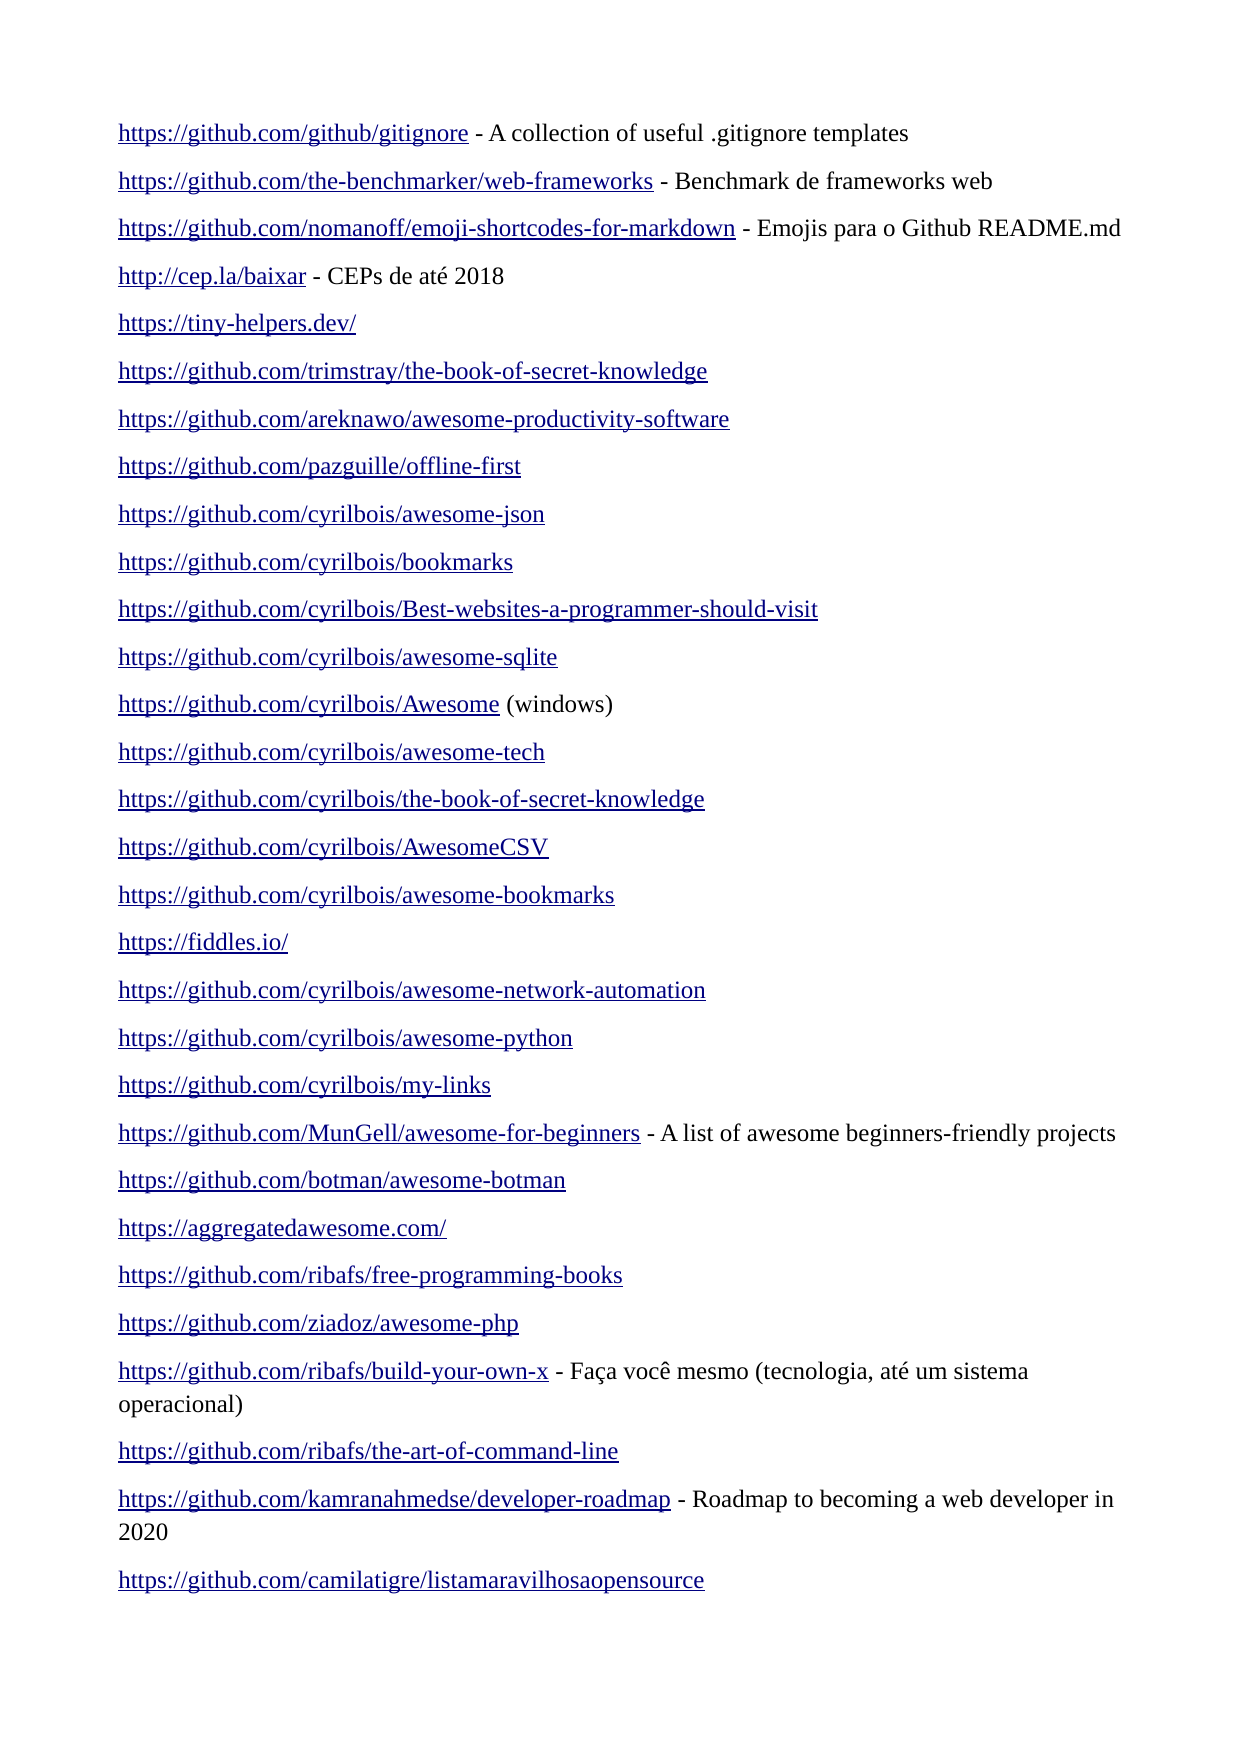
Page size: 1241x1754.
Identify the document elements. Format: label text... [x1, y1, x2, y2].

text https://github.com/botman/awesome-botman [118, 1165, 1122, 1194]
text https://github.com/ribafs/the-art-of-command-line [118, 1436, 1122, 1465]
text https://github.com/trimstray/the-book-of-secret-knowledge [118, 356, 1122, 385]
text https://github.com/ribafs/free-programming-books [118, 1261, 1122, 1289]
text https://fiddles.io/ [118, 927, 1122, 956]
text https://github.com/ribafs/build-your-own-x - Faça você mesmo (tecnologia, até um sistema operacional) [118, 1356, 1122, 1418]
text https://github.com/pazguille/offline-first [118, 451, 1122, 480]
text https://github.com/MunGell/awesome-for-beginners - A list of awesome beginners-friendly projects [118, 1118, 1122, 1147]
text https://github.com/cyrilbois/Awesome (windows) [118, 689, 1122, 718]
text https://aggregatedawesome.com/ [118, 1213, 1122, 1242]
text https://github.com/cyrilbois/AwesomeCSV [118, 832, 1122, 861]
text https://tiny-helpers.dev/ [118, 308, 1122, 337]
text http://cep.la/baixar - CEPs de até 2018 [118, 261, 1122, 290]
text https://github.com/cyrilbois/Best-websites-a-programmer-should-visit [118, 594, 1122, 623]
text https://github.com/cyrilbois/awesome-python [118, 1023, 1122, 1051]
text https://github.com/cyrilbois/awesome-tech [118, 737, 1122, 766]
text https://github.com/cyrilbois/bookmarks [118, 547, 1122, 575]
text https://github.com/the-benchmarker/web-frameworks - Benchmark de frameworks web [118, 166, 1122, 194]
text https://github.com/kamranahmedse/developer-roadmap - Roadmap to becoming a web developer in 2020 [118, 1484, 1122, 1546]
text https://github.com/nomanoff/emoji-shortcodes-for-markdown - Emojis para o Github README.md [118, 213, 1122, 242]
text https://github.com/cyrilbois/the-book-of-secret-knowledge [118, 784, 1122, 813]
text https://github.com/cyrilbois/awesome-json [118, 499, 1122, 528]
text https://github.com/cyrilbois/awesome-sqlite [118, 642, 1122, 671]
text https://github.com/github/gitignore - A collection of useful .gitignore templates [118, 118, 1122, 147]
text https://github.com/cyrilbois/awesome-network-automation [118, 975, 1122, 1004]
text https://github.com/camilatigre/listamaravilhosaopensource [118, 1565, 1122, 1593]
text https://github.com/cyrilbois/awesome-bookmarks [118, 880, 1122, 908]
text https://github.com/cyrilbois/my-links [118, 1070, 1122, 1099]
text https://github.com/areknawo/awesome-productivity-software [118, 404, 1122, 432]
text https://github.com/ziadoz/awesome-php [118, 1308, 1122, 1337]
